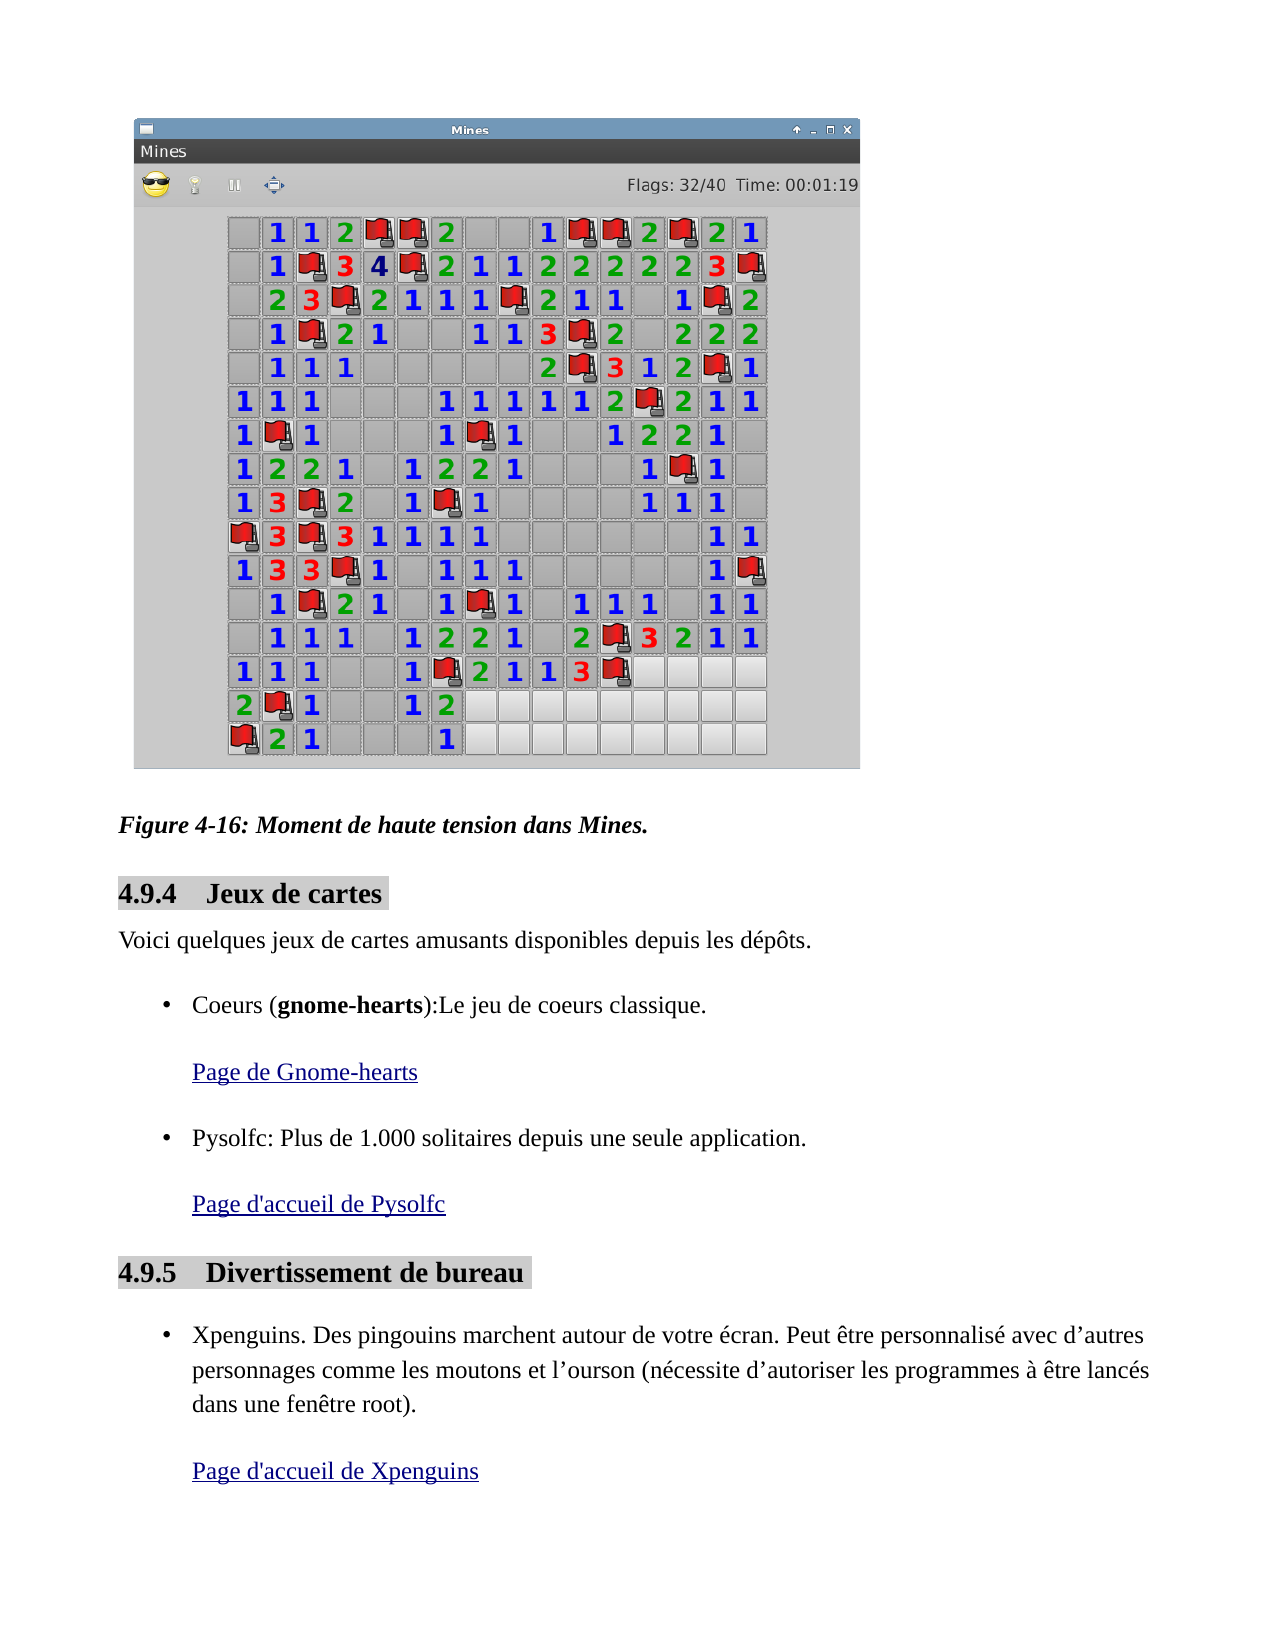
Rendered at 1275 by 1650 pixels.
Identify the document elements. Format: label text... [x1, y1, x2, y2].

list Xpenguins. Des pingouins marchent autour de votre écran. Peut être personnalisé avec d’autres personnages comme les moutons et l’ourson (nécessite d’autoriser les programmes à être lancés dans une fenêtre root). [162, 1321, 1157, 1418]
picture [133, 118, 861, 769]
list Page d'accueil de Pysolfc [162, 1189, 1157, 1218]
list Page d'accueil de Xpenguins [162, 1456, 1157, 1485]
subtitle 4.9.5 Divertissement de bureau [532, 1256, 1157, 1289]
list Coeurs (gnome-hearts):Le jeu de coeurs classique. [162, 990, 1157, 1019]
list Pysolfc: Plus de 1.000 solitaires depuis une seule application. [162, 1123, 1157, 1152]
list Page de Gnome-hearts [162, 1057, 1157, 1086]
text Voici quelques jeux de cartes amusants disponibles depuis les dépôts. [118, 925, 1157, 954]
text Figure 4-16: Moment de haute tension dans Mines. [118, 811, 1157, 839]
subtitle 4.9.4 Jeux de cartes [389, 876, 1157, 910]
